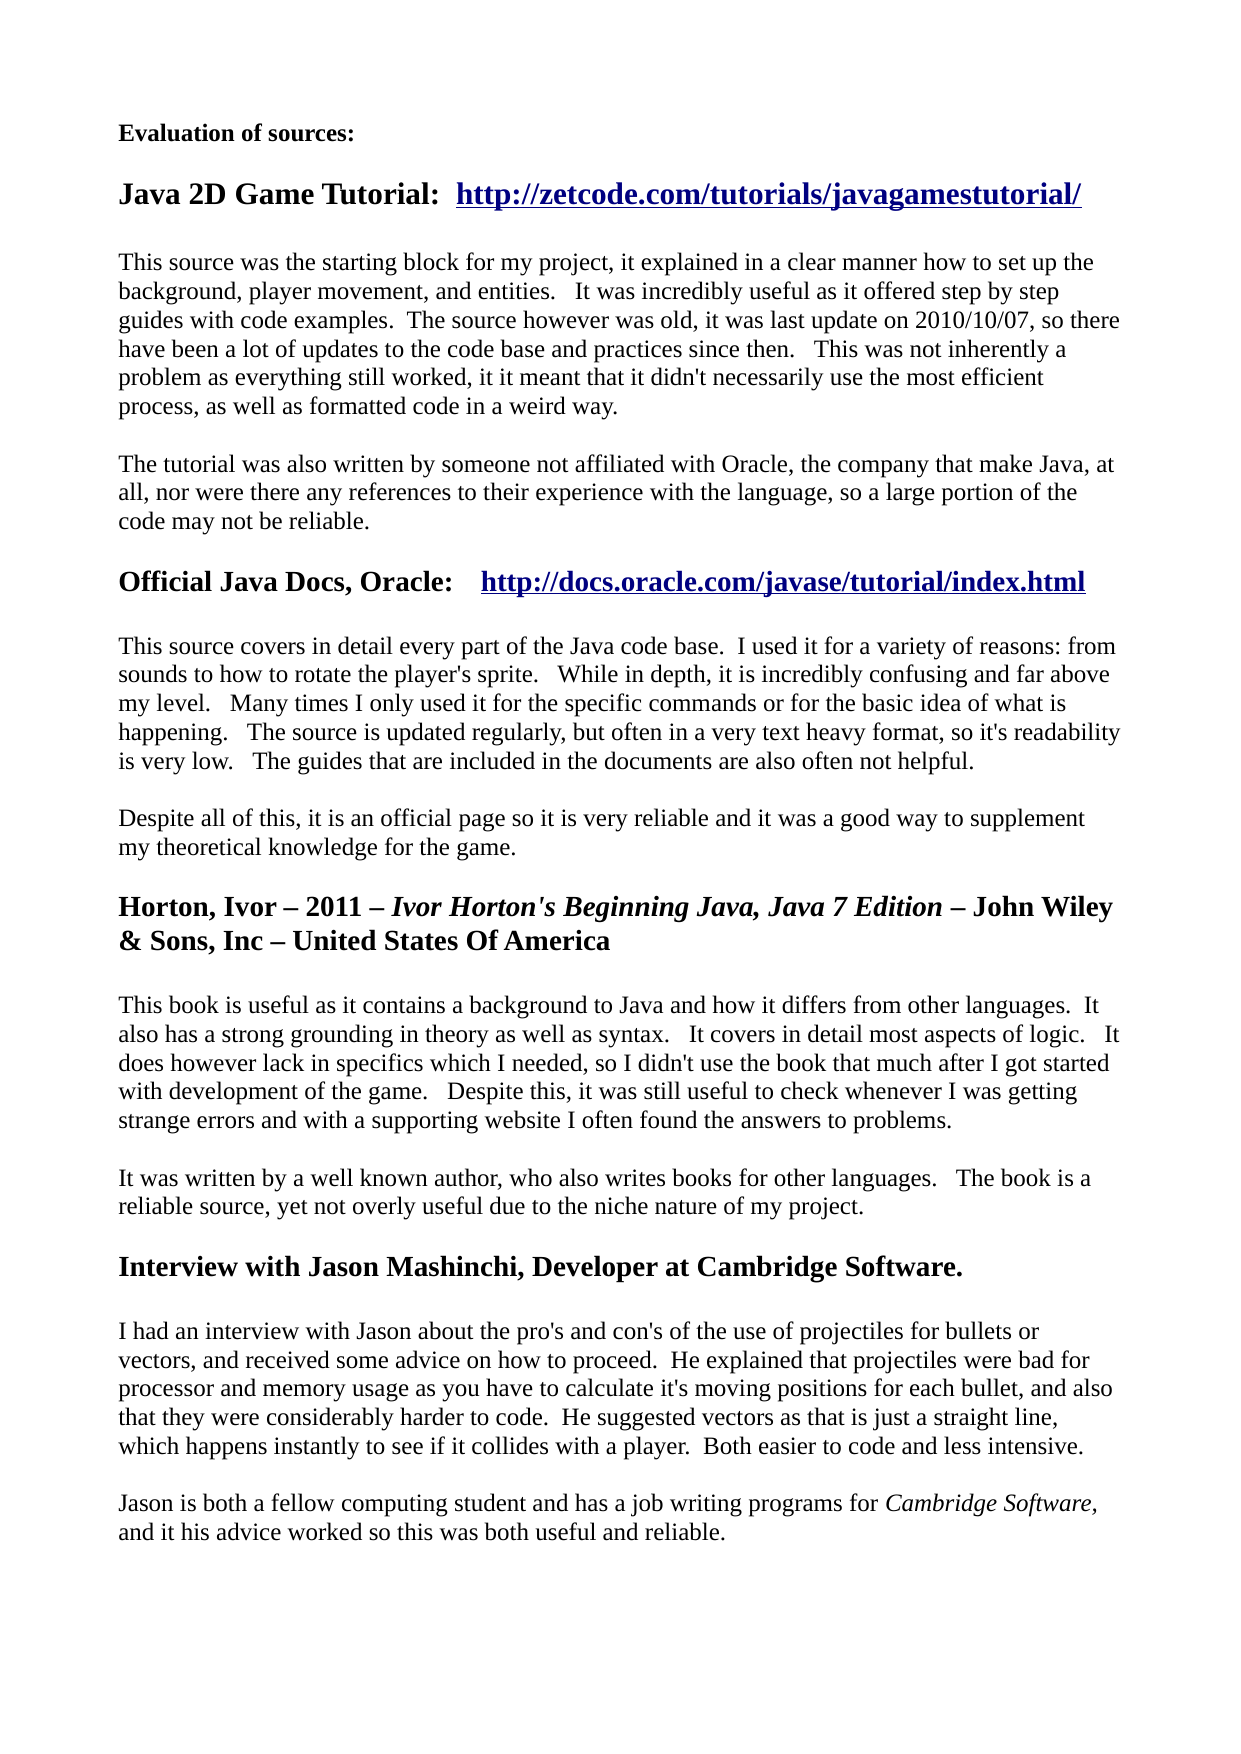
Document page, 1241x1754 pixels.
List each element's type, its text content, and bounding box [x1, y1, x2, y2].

text Despite all of this, it is an official page so it is very reliable and it was a good way to supplement my theoretical knowledge for the game. [118, 803, 1122, 861]
text Horton, Ivor – 2011 – Ivor Horton's Beginning Java, Java 7 Edition – John Wiley & Sons, Inc – United States Of America [118, 889, 1122, 957]
text This source covers in detail every part of the Java code base. I used it for a variety of reasons: from sounds to how to rotate the player's sprite. While in depth, it is incredibly confusing and far above my level. Many times I only used it for the specific commands or for the basic idea of what is happening. The source is updated regularly, but often in a very text heavy format, so it's readability is very low. The guides that are included in the documents are also often not helpful. [118, 631, 1122, 774]
text Interview with Jason Mashinchi, Developer at Cambridge Software. [118, 1249, 1122, 1282]
text Java 2D Game Tutorial: http://zetcode.com/tutorials/javagamestutorial/ [118, 176, 1122, 212]
text Jason is both a fellow computing student and has a job writing programs for Cambridge Software, and it his advice worked so this was both useful and reliable. [118, 1488, 1122, 1546]
text This book is useful as it contains a background to Java and how it differs from other languages. It also has a strong grounding in theory as well as syntax. It covers in detail most aspects of logic. It does however lack in specifics which I needed, so I didn't use the book that much after I got started with development of the game. Despite this, it was still useful to check whenever I was getting strange errors and with a supporting website I often found the answers to problems. [118, 990, 1122, 1134]
text I had an interview with Jason about the pro's and con's of the use of projectiles for bullets or vectors, and received some advice on how to proceed. He explained that projectiles were bad for processor and memory usage as you have to calculate it's moving positions for each bullet, and also that they were considerably harder to code. He suggested vectors as that is just a straight line, which happens instantly to see if it collides with a player. Both easier to code and less intensive. [118, 1316, 1122, 1460]
text This source was the starting block for my project, it explained in a clear manner how to set up the background, player movement, and entities. It was incredibly useful as it offered step by step guides with code examples. The source however was old, it was last update on 2010/10/07, so there have been a lot of updates to the code base and practices since then. This was not inherently a problem as everything still worked, it it meant that it didn't necessarily use the most efficient process, as well as formatted code in a weird way. [118, 247, 1122, 420]
text Official Java Docs, Oracle: http://docs.oracle.com/javase/tutorial/index.html [118, 564, 1122, 597]
text Evaluation of sources: [118, 118, 1122, 147]
text It was written by a well known author, who also writes books for other languages. The book is a reliable source, yet not overly useful due to the niche nature of my project. [118, 1163, 1122, 1220]
text The tutorial was also written by someone not affiliated with Oracle, the company that make Java, at all, nor were there any references to their experience with the language, so a large portion of the code may not be reliable. [118, 449, 1122, 535]
